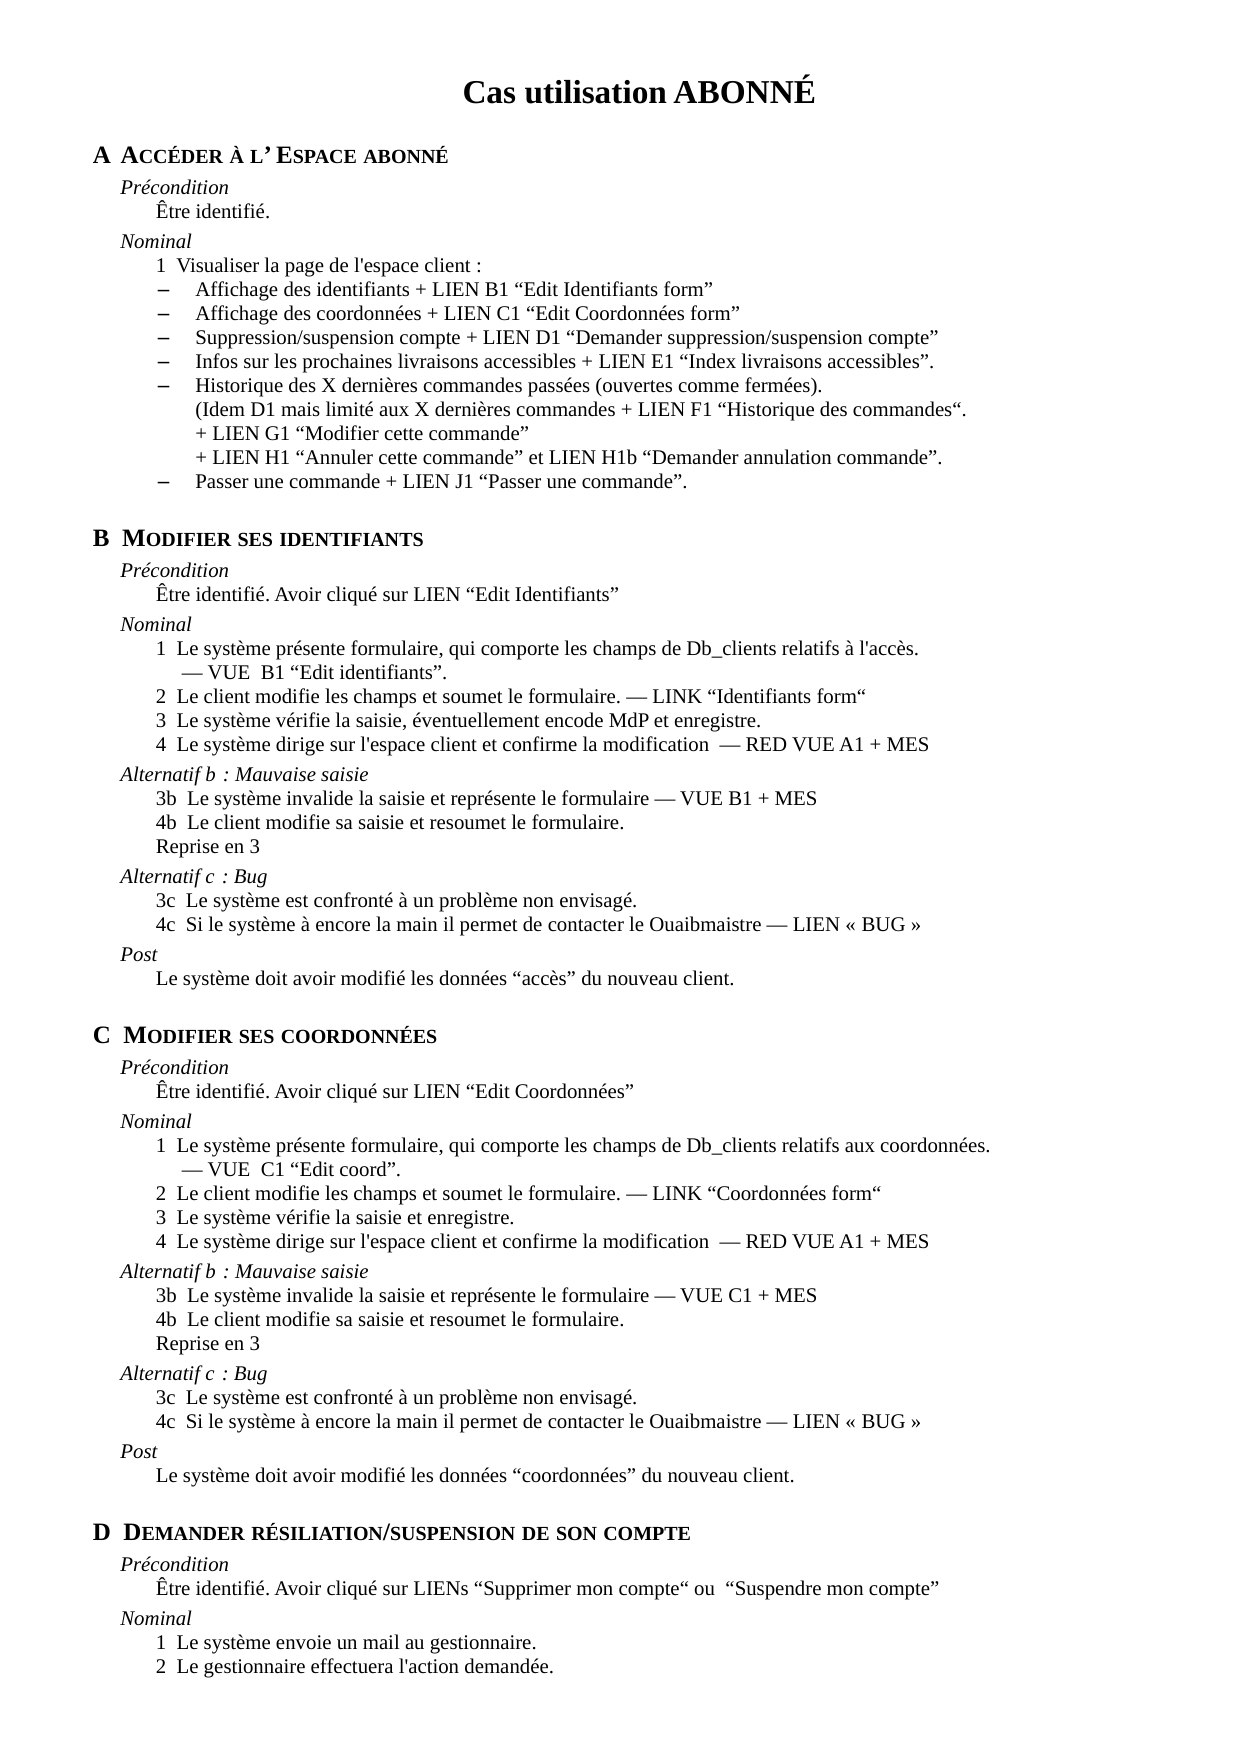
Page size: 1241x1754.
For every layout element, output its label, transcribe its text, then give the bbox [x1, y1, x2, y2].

text 3c Le système est confronté à un problème non envisagé. [156, 1385, 1123, 1409]
text 4 Le système dirige sur l'espace client et confirme la modification — RED VUE A1 + MES [156, 732, 1123, 756]
list Historique des X dernières commandes passées (ouvertes comme fermées). (Idem D1 mais limité aux X dernières commandes + LIEN F1 “Historique des commandes“. [158, 373, 1123, 421]
text Nominal [120, 1606, 1123, 1630]
text 3b Le système invalide la saisie et représente le formulaire — VUE C1 + MES [156, 1283, 1123, 1307]
text Nominal [120, 229, 1123, 253]
list + LIEN H1 “Annuler cette commande” et LIEN H1b “Demander annulation commande”. [158, 445, 1123, 469]
text 1 Le système envoie un mail au gestionnaire. [156, 1630, 1123, 1654]
text Post [120, 1439, 1123, 1463]
text Le système doit avoir modifié les données “accès” du nouveau client. [156, 966, 1123, 990]
text Reprise en 3 [156, 1331, 1123, 1355]
text Le système doit avoir modifié les données “coordonnées” du nouveau client. [156, 1463, 1123, 1487]
text 2 Le gestionnaire effectuera l'action demandée. [156, 1654, 1123, 1678]
text 2 Le client modifie les champs et soumet le formulaire. — LINK “Identifiants form“ [156, 684, 1123, 708]
text 1 Le système présente formulaire, qui comporte les champs de Db_clients relatifs aux coordonnées. — VUE C1 “Edit coord”. [156, 1133, 1123, 1181]
text Nominal [120, 1109, 1123, 1133]
text A Accéder à l’ Espace abonné [93, 140, 1123, 169]
text 4c Si le système à encore la main il permet de contacter le Ouaibmaistre — LIEN « BUG » [156, 912, 1123, 936]
text Précondition [120, 1054, 1123, 1079]
text Être identifié. [156, 199, 1123, 223]
text Alternatif c : Bug [120, 1361, 1123, 1385]
list Suppression/suspension compte + LIEN D1 “Demander suppression/suspension compte” [158, 325, 1123, 349]
text C Modifier ses coordonnées [93, 1020, 1123, 1049]
text 3 Le système vérifie la saisie, éventuellement encode MdP et enregistre. [156, 708, 1123, 732]
list Affichage des coordonnées + LIEN C1 “Edit Coordonnées form” [158, 301, 1123, 325]
text D Demander résiliation/suspension de son compte [93, 1517, 1123, 1546]
text Alternatif b : Mauvaise saisie [120, 1259, 1123, 1283]
text 4 Le système dirige sur l'espace client et confirme la modification — RED VUE A1 + MES [156, 1229, 1123, 1253]
list Infos sur les prochaines livraisons accessibles + LIEN E1 “Index livraisons accessibles”. [158, 349, 1123, 373]
text Être identifié. Avoir cliqué sur LIENs “Supprimer mon compte“ ou “Suspendre mon compte” [156, 1576, 1123, 1600]
text Précondition [120, 558, 1123, 582]
text 3b Le système invalide la saisie et représente le formulaire — VUE B1 + MES [156, 786, 1123, 810]
text Post [120, 942, 1123, 966]
text Précondition [120, 175, 1123, 199]
list Passer une commande + LIEN J1 “Passer une commande”. [158, 469, 1123, 493]
text 1 Visualiser la page de l'espace client : [156, 253, 1123, 277]
text Cas utilisation ABONNÉ [156, 72, 1123, 111]
text B Modifier ses identifiants [93, 523, 1123, 552]
text Alternatif b : Mauvaise saisie [120, 762, 1123, 786]
text 4c Si le système à encore la main il permet de contacter le Ouaibmaistre — LIEN « BUG » [156, 1409, 1123, 1433]
text 1 Le système présente formulaire, qui comporte les champs de Db_clients relatifs à l'accès. — VUE B1 “Edit identifiants”. [156, 636, 1123, 684]
text 3 Le système vérifie la saisie et enregistre. [156, 1205, 1123, 1229]
text 4b Le client modifie sa saisie et resoumet le formulaire. [156, 1307, 1123, 1331]
text Alternatif c : Bug [120, 864, 1123, 888]
text Être identifié. Avoir cliqué sur LIEN “Edit Identifiants” [156, 582, 1123, 606]
text 3c Le système est confronté à un problème non envisagé. [156, 888, 1123, 912]
text Être identifié. Avoir cliqué sur LIEN “Edit Coordonnées” [156, 1079, 1123, 1103]
list Affichage des identifiants + LIEN B1 “Edit Identifiants form” [158, 277, 1123, 301]
text Nominal [120, 612, 1123, 636]
text 2 Le client modifie les champs et soumet le formulaire. — LINK “Coordonnées form“ [156, 1181, 1123, 1205]
text 4b Le client modifie sa saisie et resoumet le formulaire. [156, 810, 1123, 834]
list + LIEN G1 “Modifier cette commande” [158, 421, 1123, 445]
text Reprise en 3 [156, 834, 1123, 858]
text Précondition [120, 1552, 1123, 1576]
